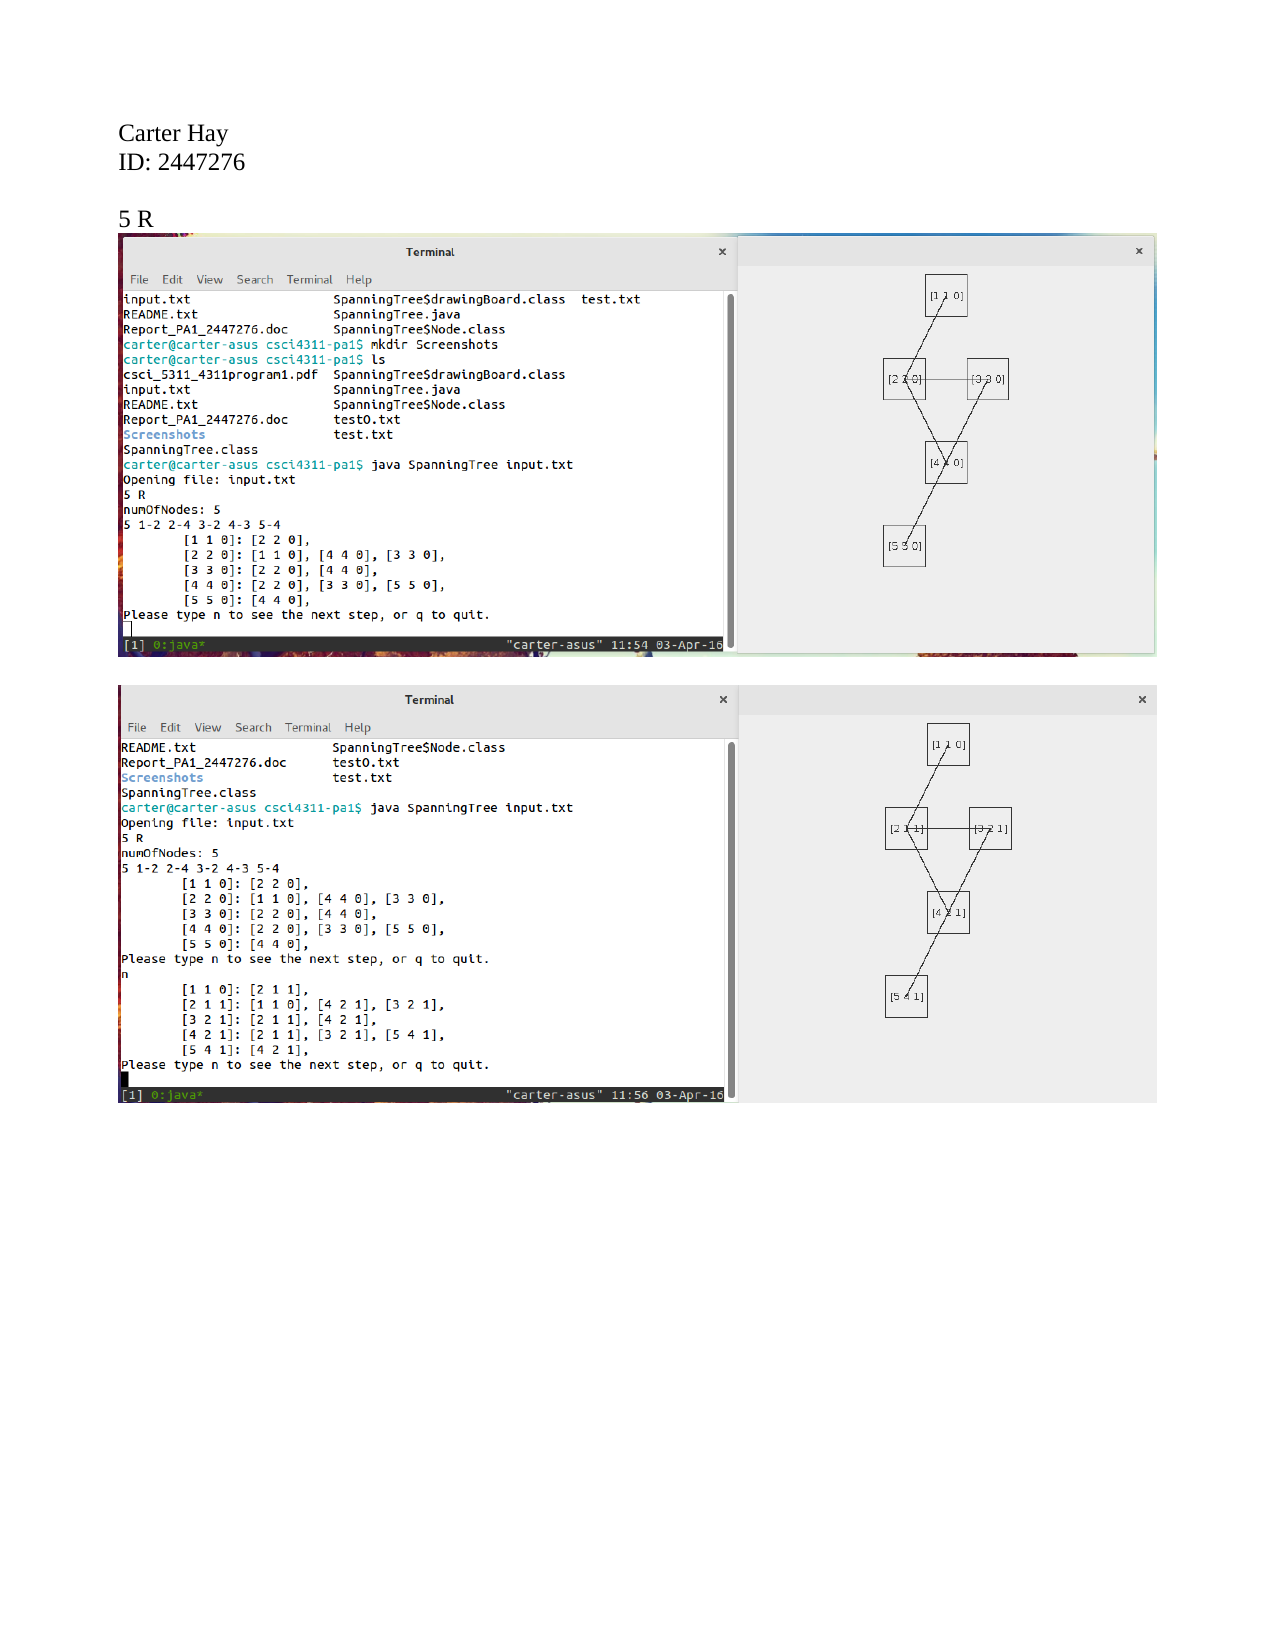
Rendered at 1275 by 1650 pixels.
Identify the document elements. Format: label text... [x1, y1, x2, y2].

picture [118, 233, 1157, 657]
text ID: 2447276 [118, 147, 1157, 176]
text 5 R [118, 204, 1157, 233]
text Carter Hay [118, 118, 1157, 147]
picture [118, 685, 1157, 1103]
